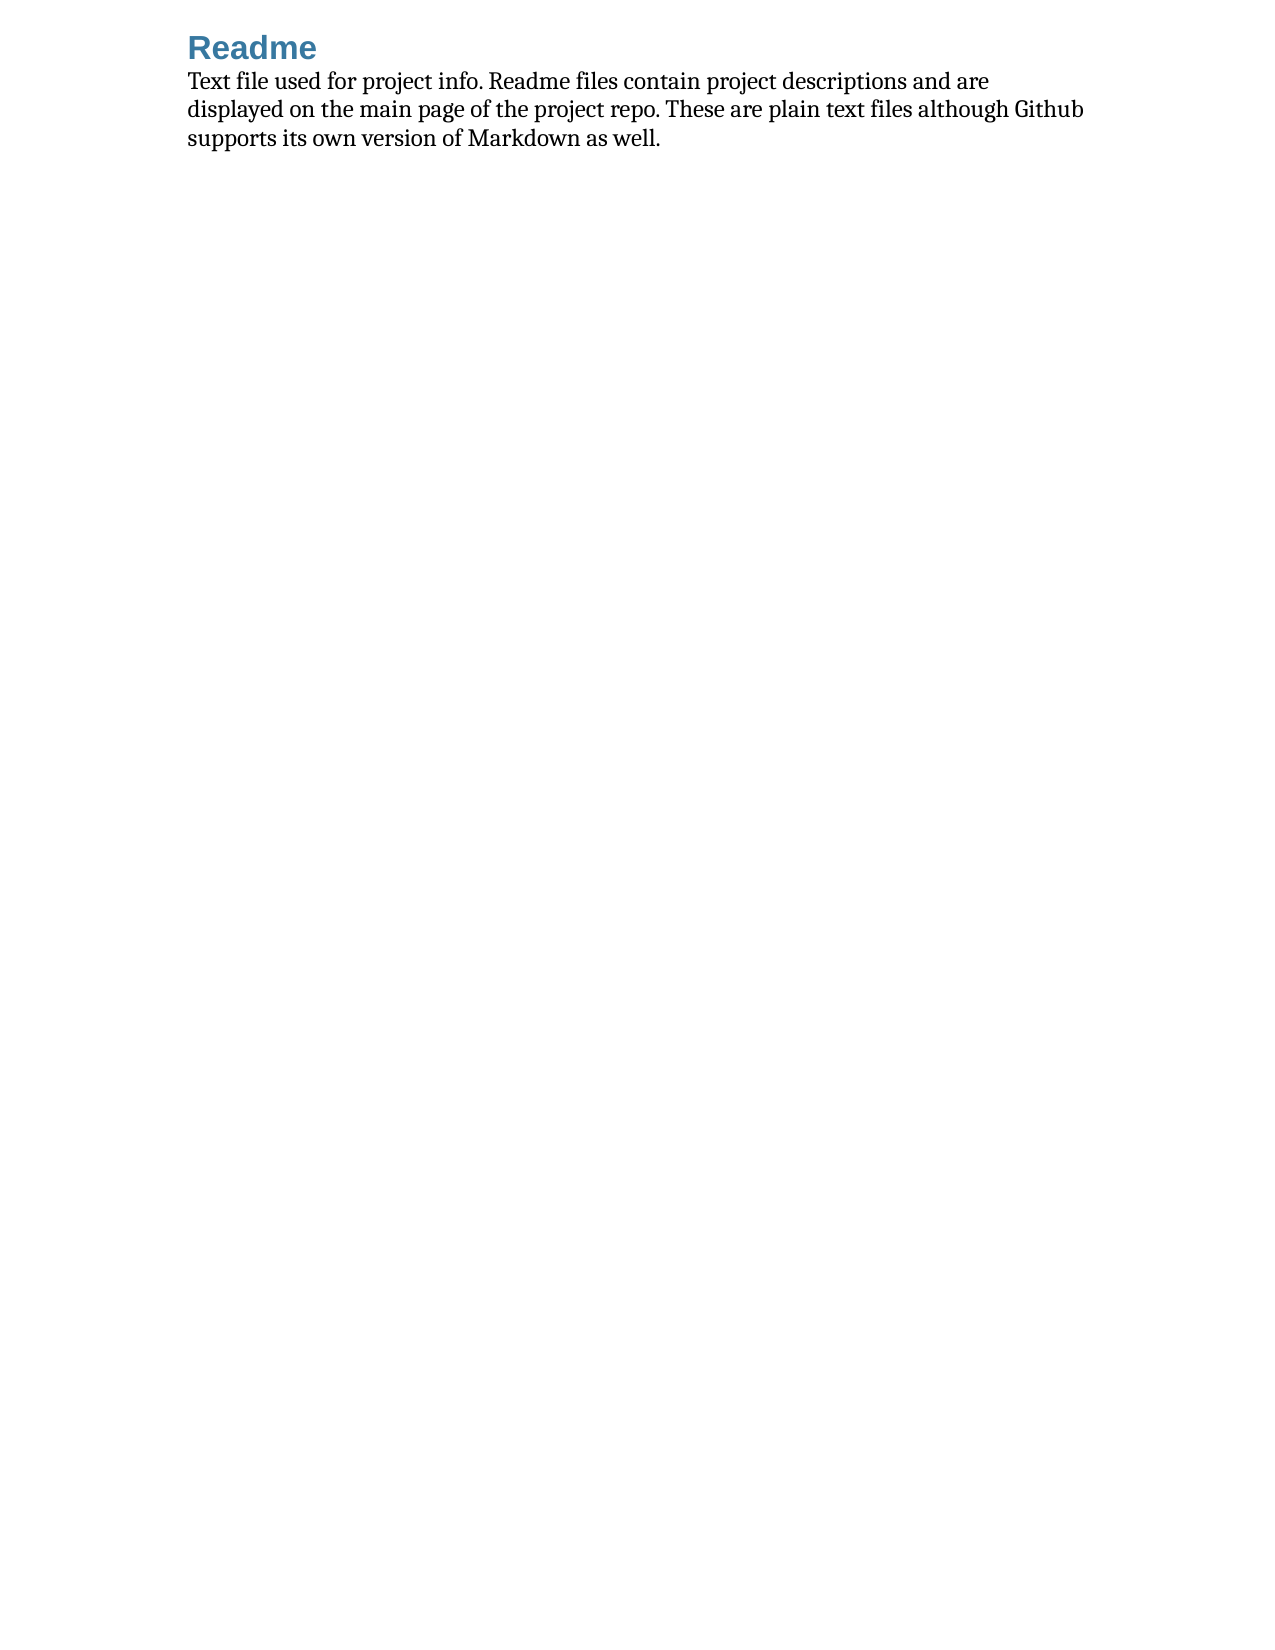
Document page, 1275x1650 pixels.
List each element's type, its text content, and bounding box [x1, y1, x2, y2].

text Text file used for project info. Readme files contain project descriptions and are displayed on the main page of the project repo. These are plain text files although Github supports its own version of Markdown as well. [187, 67, 1087, 153]
text Readme [187, 28, 1087, 67]
